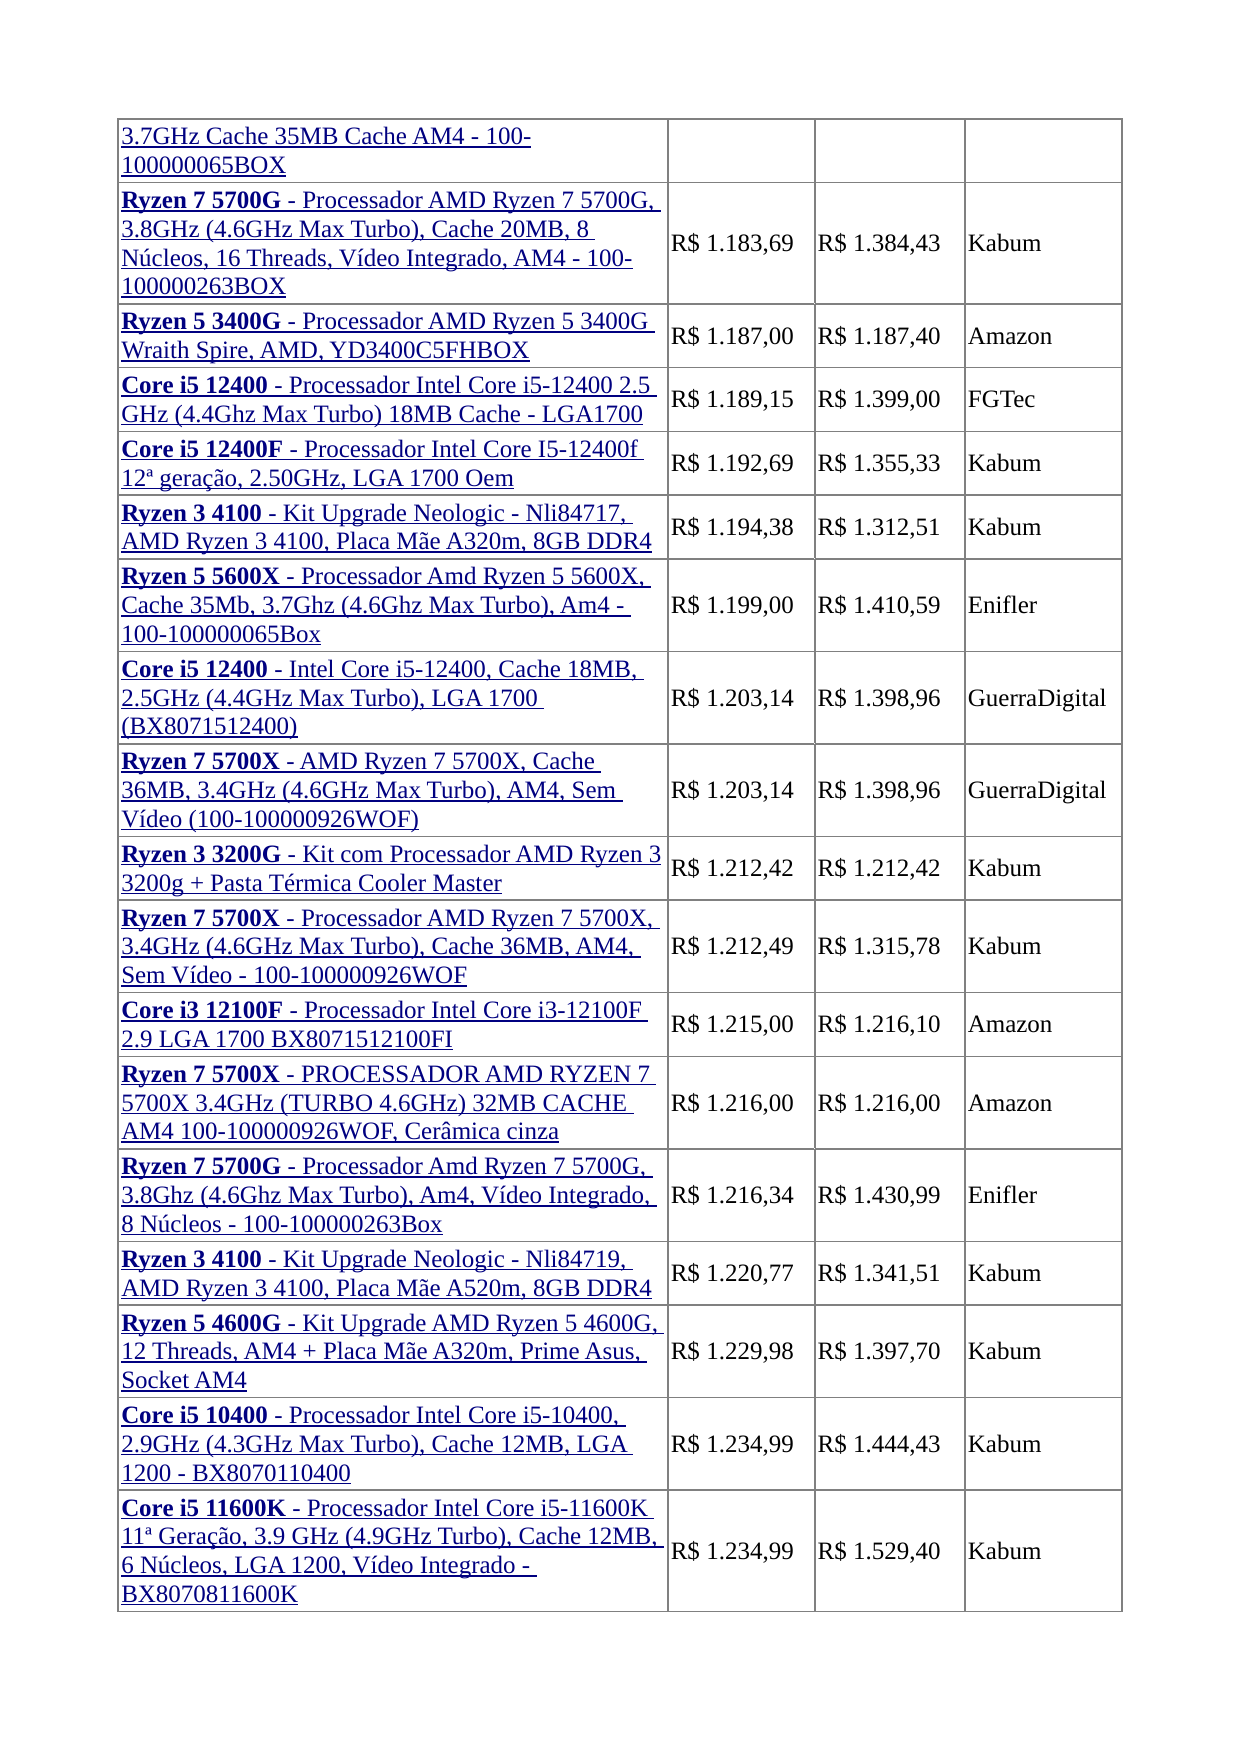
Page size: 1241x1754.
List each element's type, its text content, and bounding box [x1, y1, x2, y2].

table_cell [816, 120, 964, 182]
table_cell R$ 1.212,42 [669, 837, 814, 899]
table_cell Amazon [966, 1057, 1121, 1148]
table_cell Ryzen 3 4100 - Kit Upgrade Neologic - Nli84717, AMD Ryzen 3 4100, Placa Mãe A320m, 8GB DDR4 [119, 496, 667, 558]
table_cell R$ 1.212,42 [816, 837, 964, 899]
table_cell Core i5 12400 - Processador Intel Core i5-12400 2.5 GHz (4.4Ghz Max Turbo) 18MB Cache - LGA1700 [119, 368, 667, 431]
table_cell R$ 1.312,51 [816, 496, 964, 558]
table_cell R$ 1.341,51 [816, 1242, 964, 1304]
table_cell R$ 1.187,00 [669, 305, 814, 367]
table_cell R$ 1.444,43 [816, 1398, 964, 1489]
table_cell Core i5 10400 - Processador Intel Core i5-10400, 2.9GHz (4.3GHz Max Turbo), Cache 12MB, LGA 1200 - BX8070110400 [119, 1398, 667, 1489]
table_cell Core i3 12100F - Processador Intel Core i3-12100F 2.9 LGA 1700 BX8071512100FI [119, 993, 667, 1056]
table_cell R$ 1.183,69 [669, 183, 814, 303]
table_cell Kabum [966, 1242, 1121, 1304]
table_cell R$ 1.234,99 [669, 1398, 814, 1489]
table_cell Kabum [966, 1398, 1121, 1489]
table_cell Ryzen 5 4600G - Kit Upgrade AMD Ryzen 5 4600G, 12 Threads, AM4 + Placa Mãe A320m, Prime Asus, Socket AM4 [119, 1306, 667, 1397]
table_cell [966, 120, 1121, 182]
table_cell R$ 1.216,00 [669, 1057, 814, 1148]
table_cell R$ 1.315,78 [816, 901, 964, 992]
table_cell Ryzen 3 3200G - Kit com Processador AMD Ryzen 3 3200g + Pasta Térmica Cooler Master [119, 837, 667, 899]
table_cell R$ 1.215,00 [669, 993, 814, 1056]
table_cell FGTec [966, 368, 1121, 431]
table_cell R$ 1.430,99 [816, 1150, 964, 1241]
table_cell Kabum [966, 1491, 1121, 1611]
table_cell R$ 1.399,00 [816, 368, 964, 431]
table_cell Enifler [966, 560, 1121, 651]
table_cell R$ 1.216,34 [669, 1150, 814, 1241]
table_cell R$ 1.529,40 [816, 1491, 964, 1611]
table_cell Kabum [966, 901, 1121, 992]
table_cell Ryzen 7 5700X - Processador AMD Ryzen 7 5700X, 3.4GHz (4.6GHz Max Turbo), Cache 36MB, AM4, Sem Vídeo - 100-100000926WOF [119, 901, 667, 992]
table_cell Enifler [966, 1150, 1121, 1241]
table_cell Ryzen 5 3400G - Processador AMD Ryzen 5 3400G Wraith Spire, AMD, YD3400C5FHBOX [119, 305, 667, 367]
table_cell R$ 1.187,40 [816, 305, 964, 367]
table_cell 3.7GHz Cache 35MB Cache AM4 - 100-100000065BOX [119, 120, 667, 182]
table_cell Core i5 12400F - Processador Intel Core I5-12400f 12ª geração, 2.50GHz, LGA 1700 Oem [119, 432, 667, 494]
table_cell R$ 1.203,14 [669, 745, 814, 836]
table_cell R$ 1.194,38 [669, 496, 814, 558]
table_cell R$ 1.192,69 [669, 432, 814, 494]
table_cell R$ 1.229,98 [669, 1306, 814, 1397]
table_cell R$ 1.410,59 [816, 560, 964, 651]
table_cell R$ 1.234,99 [669, 1491, 814, 1611]
table_cell Kabum [966, 432, 1121, 494]
table_cell Ryzen 3 4100 - Kit Upgrade Neologic - Nli84719, AMD Ryzen 3 4100, Placa Mãe A520m, 8GB DDR4 [119, 1242, 667, 1304]
table_cell R$ 1.199,00 [669, 560, 814, 651]
table_cell R$ 1.220,77 [669, 1242, 814, 1304]
table_cell Ryzen 7 5700G - Processador AMD Ryzen 7 5700G, 3.8GHz (4.6GHz Max Turbo), Cache 20MB, 8 Núcleos, 16 Threads, Vídeo Integrado, AM4 - 100-100000263BOX [119, 183, 667, 303]
table_cell GuerraDigital [966, 745, 1121, 836]
table_cell Ryzen 7 5700G - Processador Amd Ryzen 7 5700G, 3.8Ghz (4.6Ghz Max Turbo), Am4, Vídeo Integrado, 8 Núcleos - 100-100000263Box [119, 1150, 667, 1241]
table_cell Core i5 12400 - Intel Core i5-12400, Cache 18MB, 2.5GHz (4.4GHz Max Turbo), LGA 1700 (BX8071512400) [119, 652, 667, 743]
table_cell R$ 1.355,33 [816, 432, 964, 494]
table_cell R$ 1.189,15 [669, 368, 814, 431]
table_cell R$ 1.398,96 [816, 652, 964, 743]
table_cell Ryzen 5 5600X - Processador Amd Ryzen 5 5600X, Cache 35Mb, 3.7Ghz (4.6Ghz Max Turbo), Am4 - 100-100000065Box [119, 560, 667, 651]
table_cell [669, 120, 814, 182]
table_cell Amazon [966, 993, 1121, 1056]
table_cell Amazon [966, 305, 1121, 367]
table_cell R$ 1.212,49 [669, 901, 814, 992]
table_cell R$ 1.384,43 [816, 183, 964, 303]
table_cell Kabum [966, 496, 1121, 558]
table_cell Core i5 11600K - Processador Intel Core i5-11600K 11ª Geração, 3.9 GHz (4.9GHz Turbo), Cache 12MB, 6 Núcleos, LGA 1200, Vídeo Integrado - BX8070811600K [119, 1491, 667, 1611]
table_cell Kabum [966, 837, 1121, 899]
table_cell GuerraDigital [966, 652, 1121, 743]
table_cell Kabum [966, 1306, 1121, 1397]
table_cell R$ 1.203,14 [669, 652, 814, 743]
table_cell R$ 1.216,10 [816, 993, 964, 1056]
table_cell R$ 1.397,70 [816, 1306, 964, 1397]
table_cell Ryzen 7 5700X - AMD Ryzen 7 5700X, Cache 36MB, 3.4GHz (4.6GHz Max Turbo), AM4, Sem Vídeo (100-100000926WOF) [119, 745, 667, 836]
table_cell R$ 1.398,96 [816, 745, 964, 836]
table_cell R$ 1.216,00 [816, 1057, 964, 1148]
table_cell Ryzen 7 5700X - PROCESSADOR AMD RYZEN 7 5700X 3.4GHz (TURBO 4.6GHz) 32MB CACHE AM4 100-100000926WOF, Cerâmica cinza [119, 1057, 667, 1148]
table_cell Kabum [966, 183, 1121, 303]
